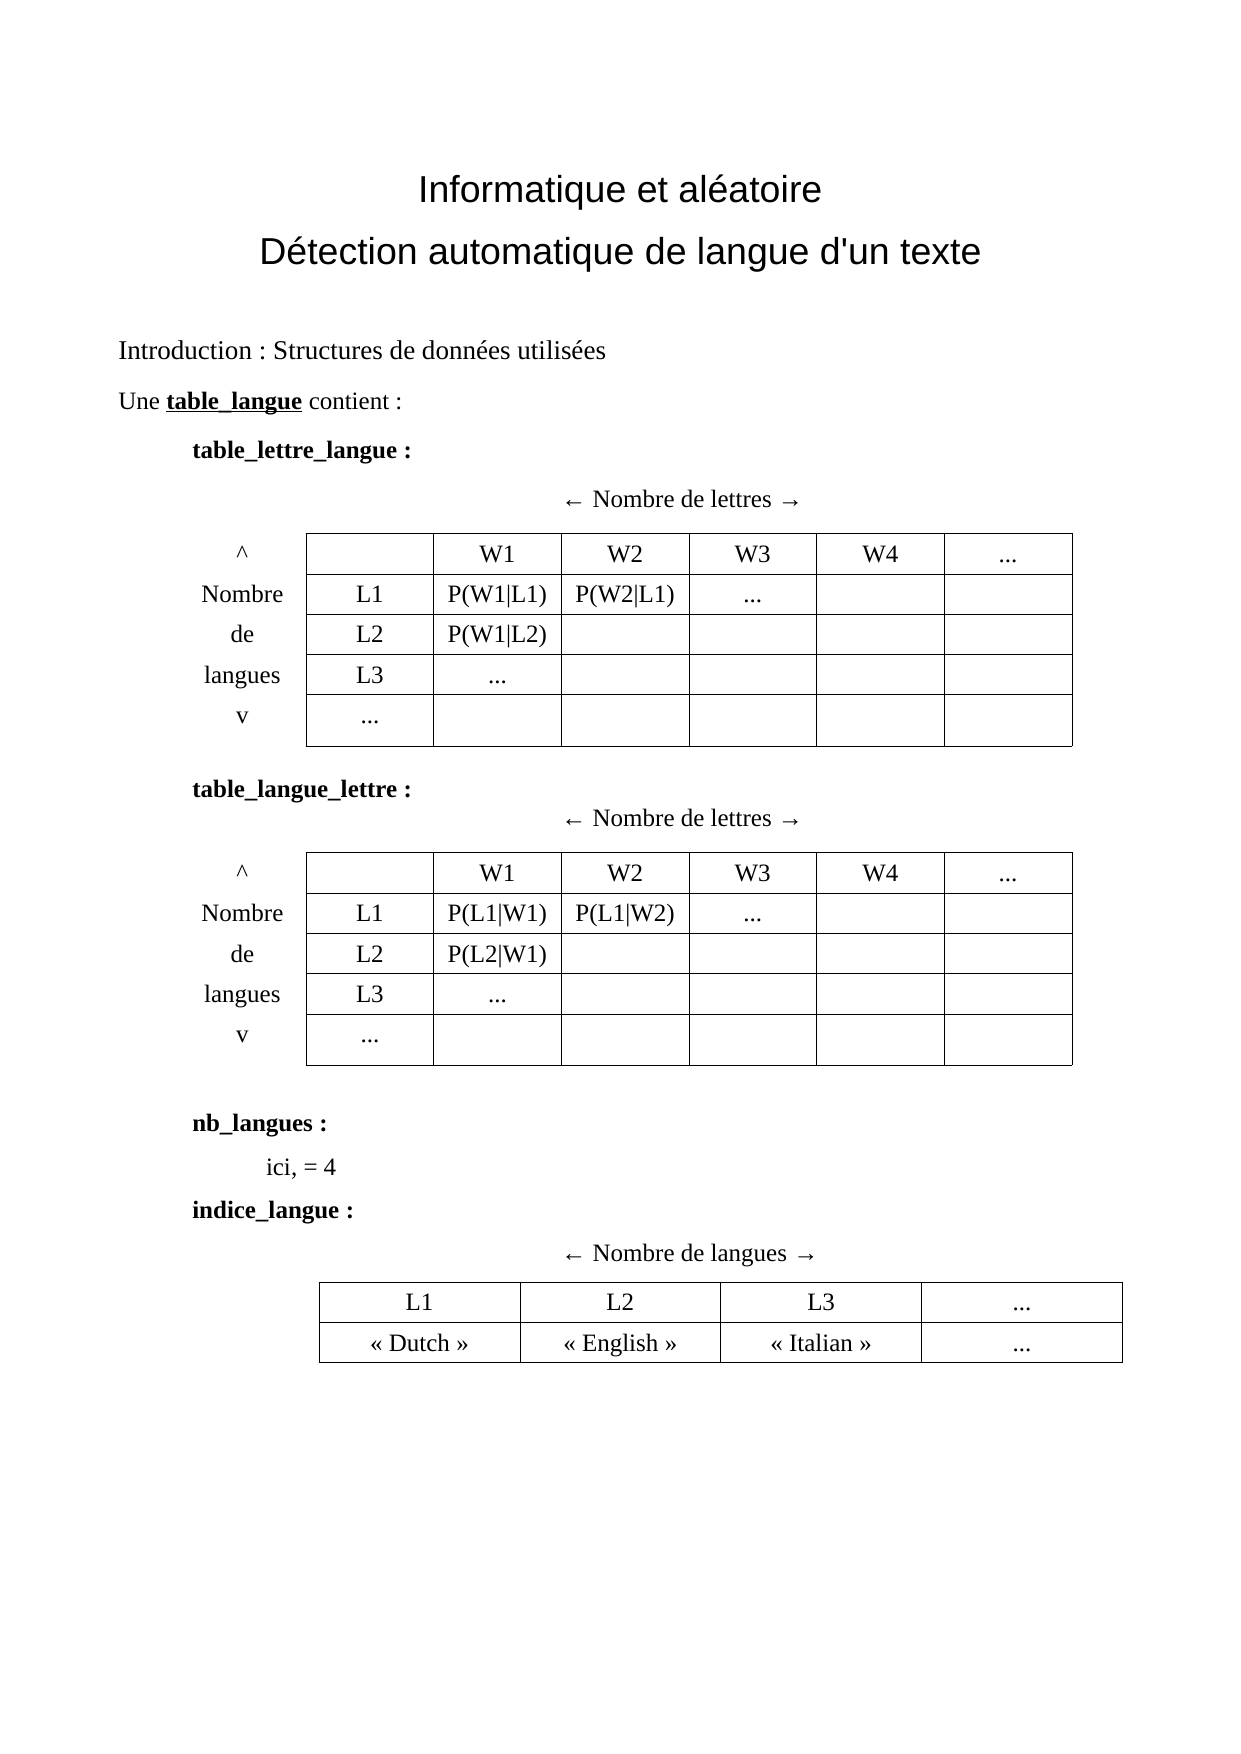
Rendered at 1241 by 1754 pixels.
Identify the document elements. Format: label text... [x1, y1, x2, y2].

table_cell ... [690, 575, 816, 614]
text nb_langues : [118, 1108, 1122, 1137]
table_header W4 [817, 534, 944, 573]
table_cell ... [307, 1015, 433, 1065]
text Une table_langue contient : [118, 386, 1122, 415]
table_cell [690, 615, 816, 654]
table_header [307, 853, 433, 893]
table_header W1 [434, 853, 561, 893]
table_cell [562, 615, 689, 654]
table_header ... [922, 1283, 1122, 1322]
table_cell [817, 974, 944, 1013]
table_header W1 [434, 534, 561, 573]
table_header W3 [690, 853, 816, 893]
table_cell [817, 615, 944, 654]
table_cell [817, 934, 944, 973]
table_cell P(L1|W2) [562, 894, 689, 933]
table_header [307, 534, 433, 573]
text ← Nombre de lettres → [118, 803, 1122, 832]
table_cell « Italian » [721, 1323, 921, 1362]
table_cell [690, 974, 816, 1013]
table_cell [945, 1015, 1072, 1065]
table_cell [817, 894, 944, 933]
table_cell L3 [307, 974, 433, 1013]
table_header L3 [721, 1283, 921, 1322]
table_header W2 [562, 534, 689, 573]
table_cell [945, 575, 1072, 614]
text ← Nombre de langues → [118, 1238, 1122, 1267]
table_cell [562, 1015, 689, 1065]
table_cell ... [307, 695, 433, 746]
table_header L2 [521, 1283, 720, 1322]
table_cell [945, 974, 1072, 1013]
table_header ^ [178, 852, 306, 893]
table_cell Nombre [178, 574, 306, 614]
table_cell [690, 695, 816, 746]
table_cell L2 [307, 934, 433, 973]
table_cell ... [434, 655, 561, 694]
table_cell P(W1|L2) [434, 615, 561, 654]
table_cell [562, 974, 689, 1013]
table_cell L2 [307, 615, 433, 654]
table_cell v [178, 1014, 306, 1065]
table_cell [945, 615, 1072, 654]
table_cell P(L1|W1) [434, 894, 561, 933]
subtitle Informatique et aléatoire [118, 167, 1122, 211]
table_cell [817, 1015, 944, 1065]
table_header ... [945, 534, 1072, 573]
table_cell ... [922, 1323, 1122, 1362]
text ← Nombre de lettres → [118, 484, 1122, 513]
table_cell v [178, 694, 306, 746]
table_cell P(L2|W1) [434, 934, 561, 973]
table_header W3 [690, 534, 816, 573]
table_cell [690, 1015, 816, 1065]
table_cell [945, 894, 1072, 933]
table_cell [817, 655, 944, 694]
table_header ... [945, 853, 1072, 893]
table_cell [434, 1015, 561, 1065]
table_cell de [178, 933, 306, 973]
text indice_langue : [118, 1195, 1122, 1224]
table_cell P(W1|L1) [434, 575, 561, 614]
text table_lettre_langue : [118, 435, 1122, 464]
table_cell L1 [307, 894, 433, 933]
table_cell [817, 575, 944, 614]
table_cell L3 [307, 655, 433, 694]
table_cell de [178, 614, 306, 654]
table_cell [690, 934, 816, 973]
text Introduction : Structures de données utilisées [118, 334, 1122, 365]
table_cell « Dutch » [320, 1323, 520, 1362]
table_cell [945, 934, 1072, 973]
table_cell [118, 1322, 319, 1362]
table_cell [817, 695, 944, 746]
table_header L1 [320, 1283, 520, 1322]
table_cell [562, 934, 689, 973]
text ici, = 4 [118, 1152, 1122, 1180]
table_cell L1 [307, 575, 433, 614]
table_header W4 [817, 853, 944, 893]
table_cell Nombre [178, 893, 306, 933]
table_header W2 [562, 853, 689, 893]
table_cell [945, 655, 1072, 694]
table_cell [434, 695, 561, 746]
table_cell langues [178, 654, 306, 694]
table_cell [690, 655, 816, 694]
table_cell [945, 695, 1072, 746]
table_cell ... [690, 894, 816, 933]
subtitle Détection automatique de langue d'un texte [118, 229, 1122, 272]
table_cell « English » [521, 1323, 720, 1362]
table_cell langues [178, 973, 306, 1013]
table_cell [562, 655, 689, 694]
table_header ^ [178, 533, 306, 573]
table_cell P(W2|L1) [562, 575, 689, 614]
table_cell [562, 695, 689, 746]
table_header [118, 1282, 319, 1322]
text table_langue_lettre : [118, 774, 1122, 803]
table_cell ... [434, 974, 561, 1013]
